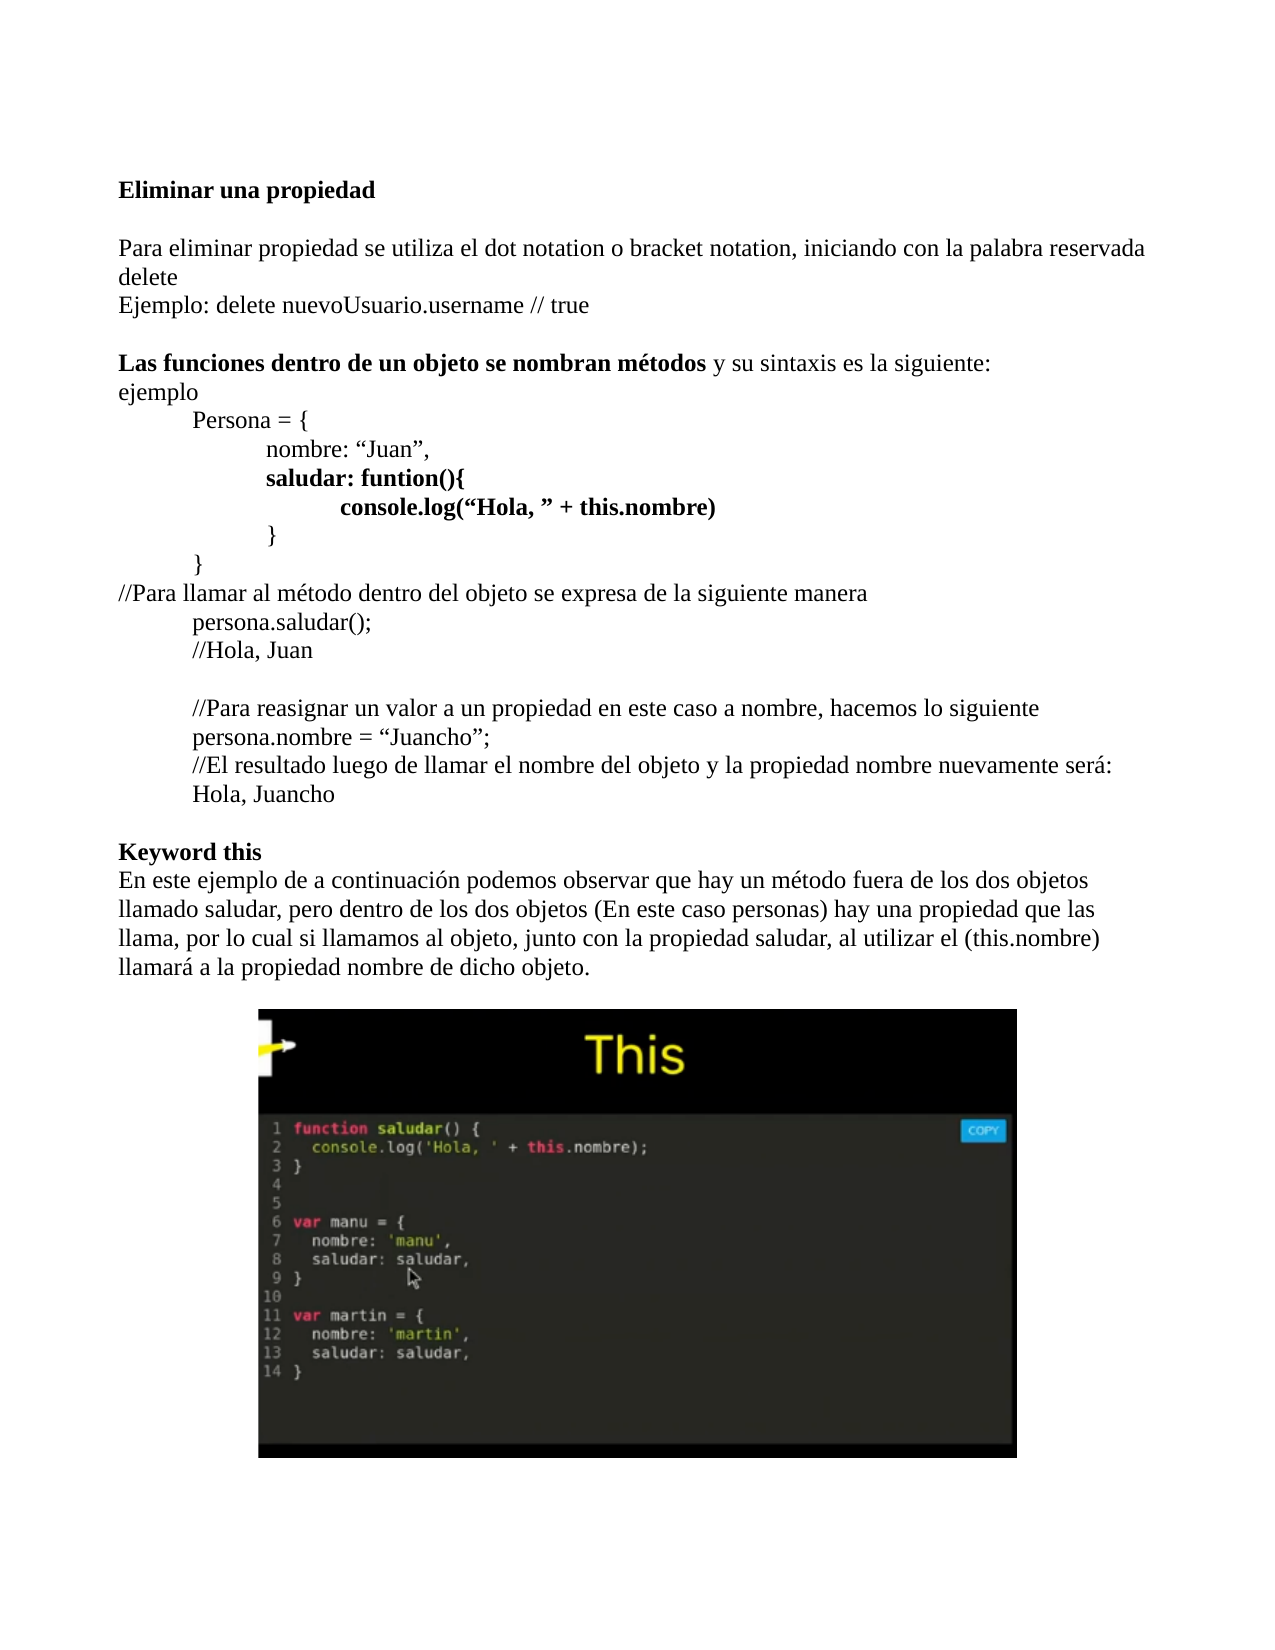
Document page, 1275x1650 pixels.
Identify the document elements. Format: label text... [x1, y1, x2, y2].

text //Para reasignar un valor a un propiedad en este caso a nombre, hacemos lo siguiente [118, 693, 1157, 722]
text persona.nombre = “Juancho”; [118, 722, 1157, 751]
text //Para llamar al método dentro del objeto se expresa de la siguiente manera [118, 578, 1157, 607]
text Eliminar una propiedad Para eliminar propiedad se utiliza el dot notation o bracket notation, iniciando con la palabra reservada delete [118, 176, 1157, 291]
text Hola, Juancho [118, 779, 1157, 808]
text nombre: “Juan”, [118, 434, 1157, 463]
text Ejemplo: delete nuevoUsuario.username // true [118, 291, 1157, 319]
text //Hola, Juan [118, 636, 1157, 664]
text ejemplo [118, 377, 1157, 406]
text En este ejemplo de a continuación podemos observar que hay un método fuera de los dos objetos llamado saludar, pero dentro de los dos objetos (En este caso personas) hay una propiedad que las llama, por lo cual si llamamos al objeto, junto con la propiedad saludar, al utilizar el (this.nombre) llamará a la propiedad nombre de dicho objeto. [118, 866, 1157, 1009]
text } [118, 521, 1157, 549]
text persona.saludar(); [118, 607, 1157, 636]
text Persona = { [118, 406, 1157, 434]
text //El resultado luego de llamar el nombre del objeto y la propiedad nombre nuevamente será: [118, 751, 1157, 779]
text Keyword this [118, 837, 1157, 866]
text console.log(“Hola, ” + this.nombre) [118, 492, 1157, 521]
text } [118, 549, 1157, 578]
text Las funciones dentro de un objeto se nombran métodos y su sintaxis es la siguiente: [118, 348, 1157, 377]
text saludar: funtion(){ [118, 463, 1157, 492]
